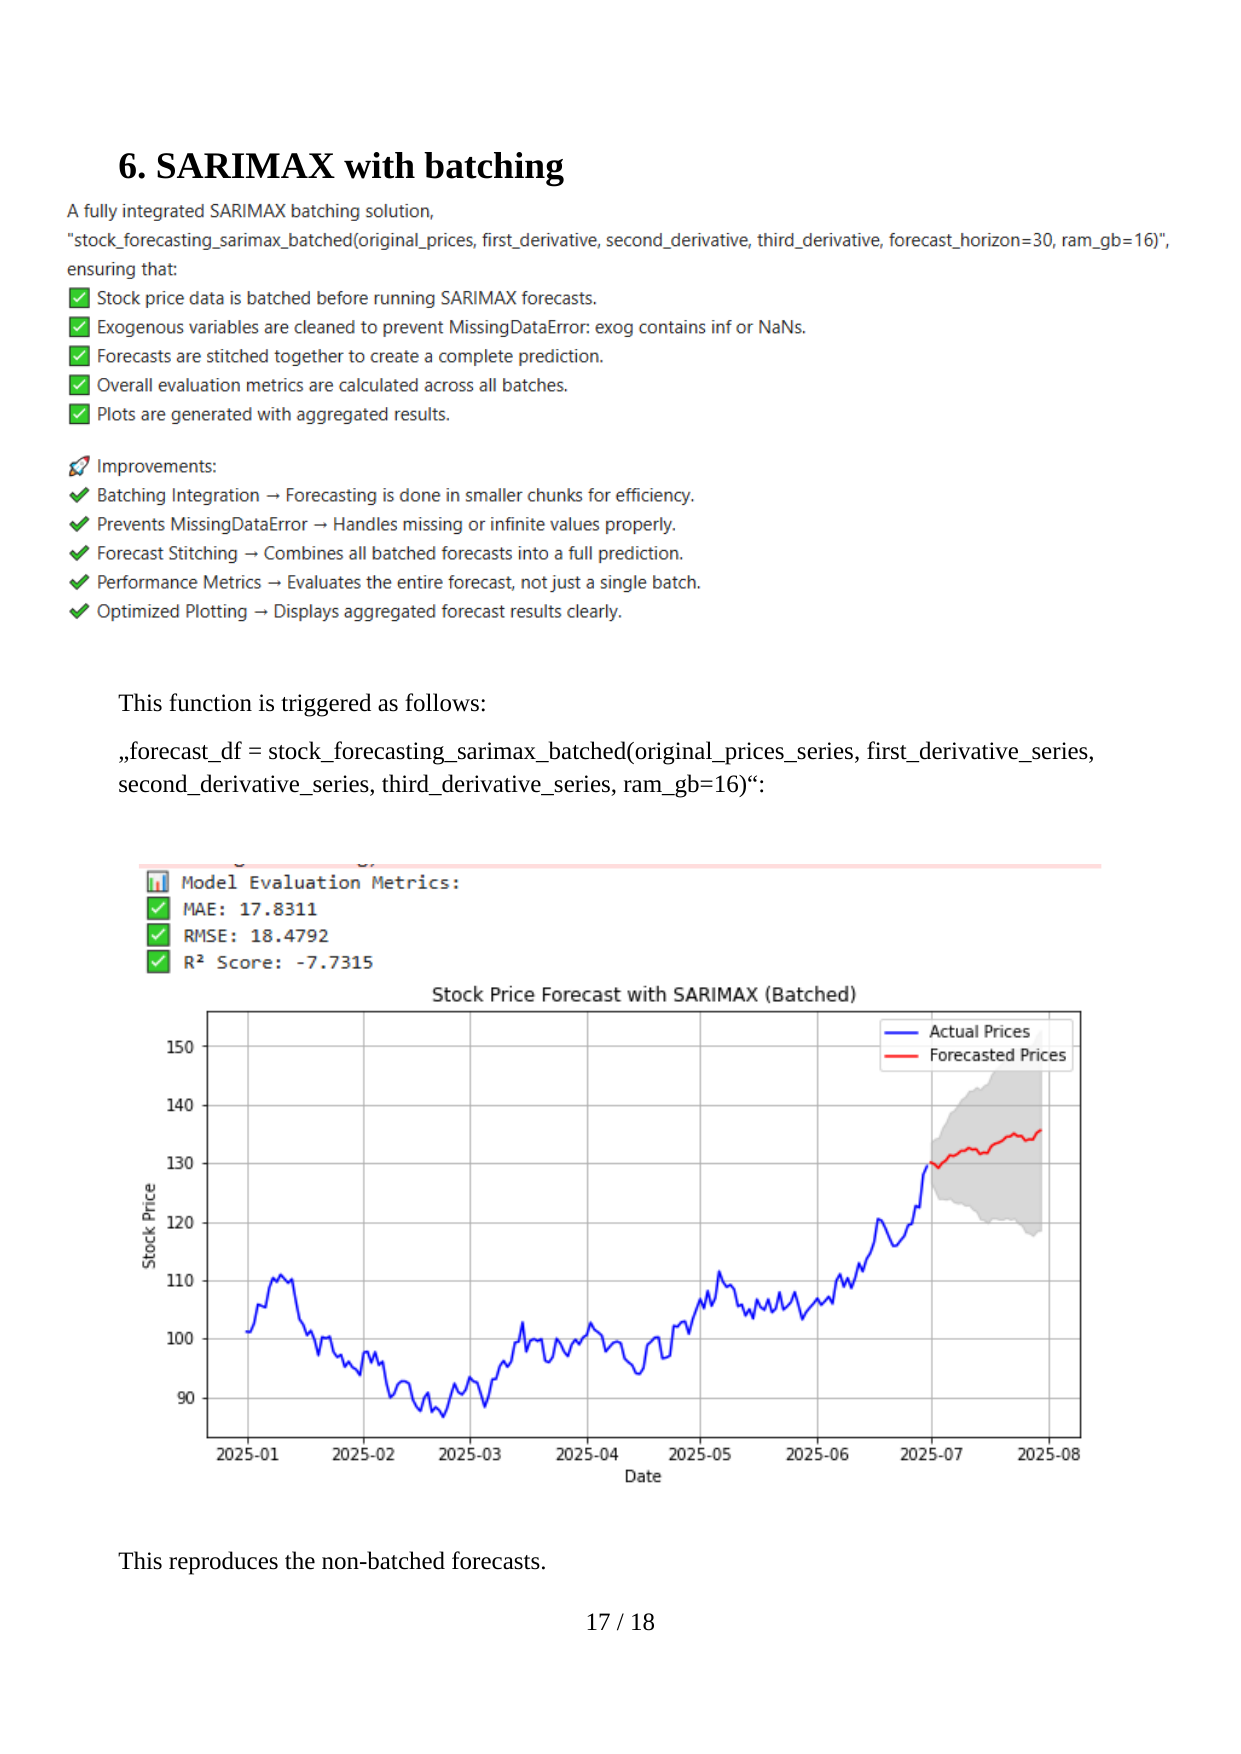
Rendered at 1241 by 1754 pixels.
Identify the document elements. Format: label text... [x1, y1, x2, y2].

text „forecast_df = stock_forecasting_sarimax_batched(original_prices_series, first_derivative_series, second_derivative_series, third_derivative_series, ram_gb=16)“: [118, 736, 1122, 798]
text This function is triggered as follows: [118, 688, 1122, 717]
picture [62, 198, 1179, 637]
text This reproduces the non-batched forecasts. [118, 1546, 1122, 1575]
picture [138, 864, 1102, 1495]
subtitle 6. SARIMAX with batching [118, 143, 1122, 186]
